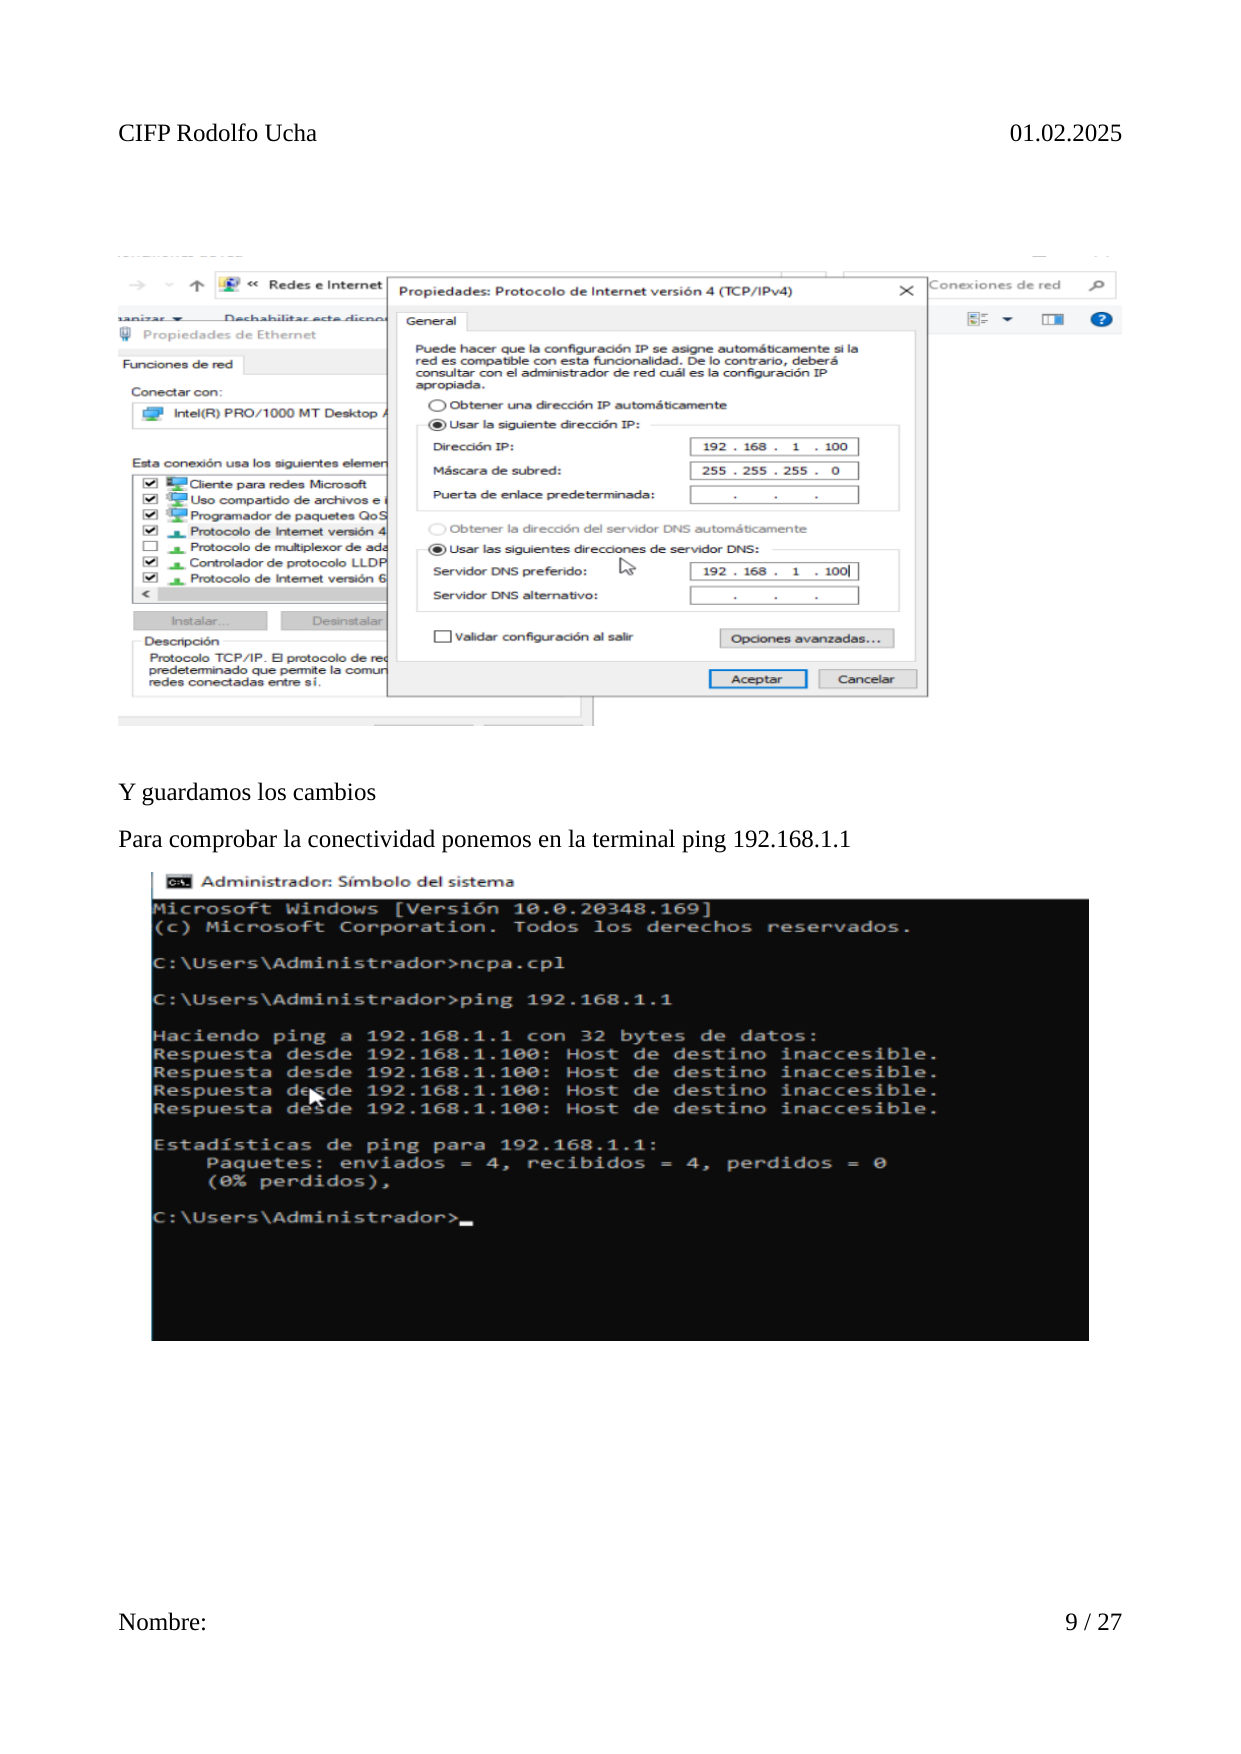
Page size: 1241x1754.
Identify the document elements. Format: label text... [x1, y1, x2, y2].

picture [118, 256, 1123, 726]
text Para comprobar la conectividad ponemos en la terminal ping 192.168.1.1 [118, 824, 1122, 853]
text Y guardamos los cambios [118, 777, 1122, 806]
picture [151, 872, 1089, 1341]
